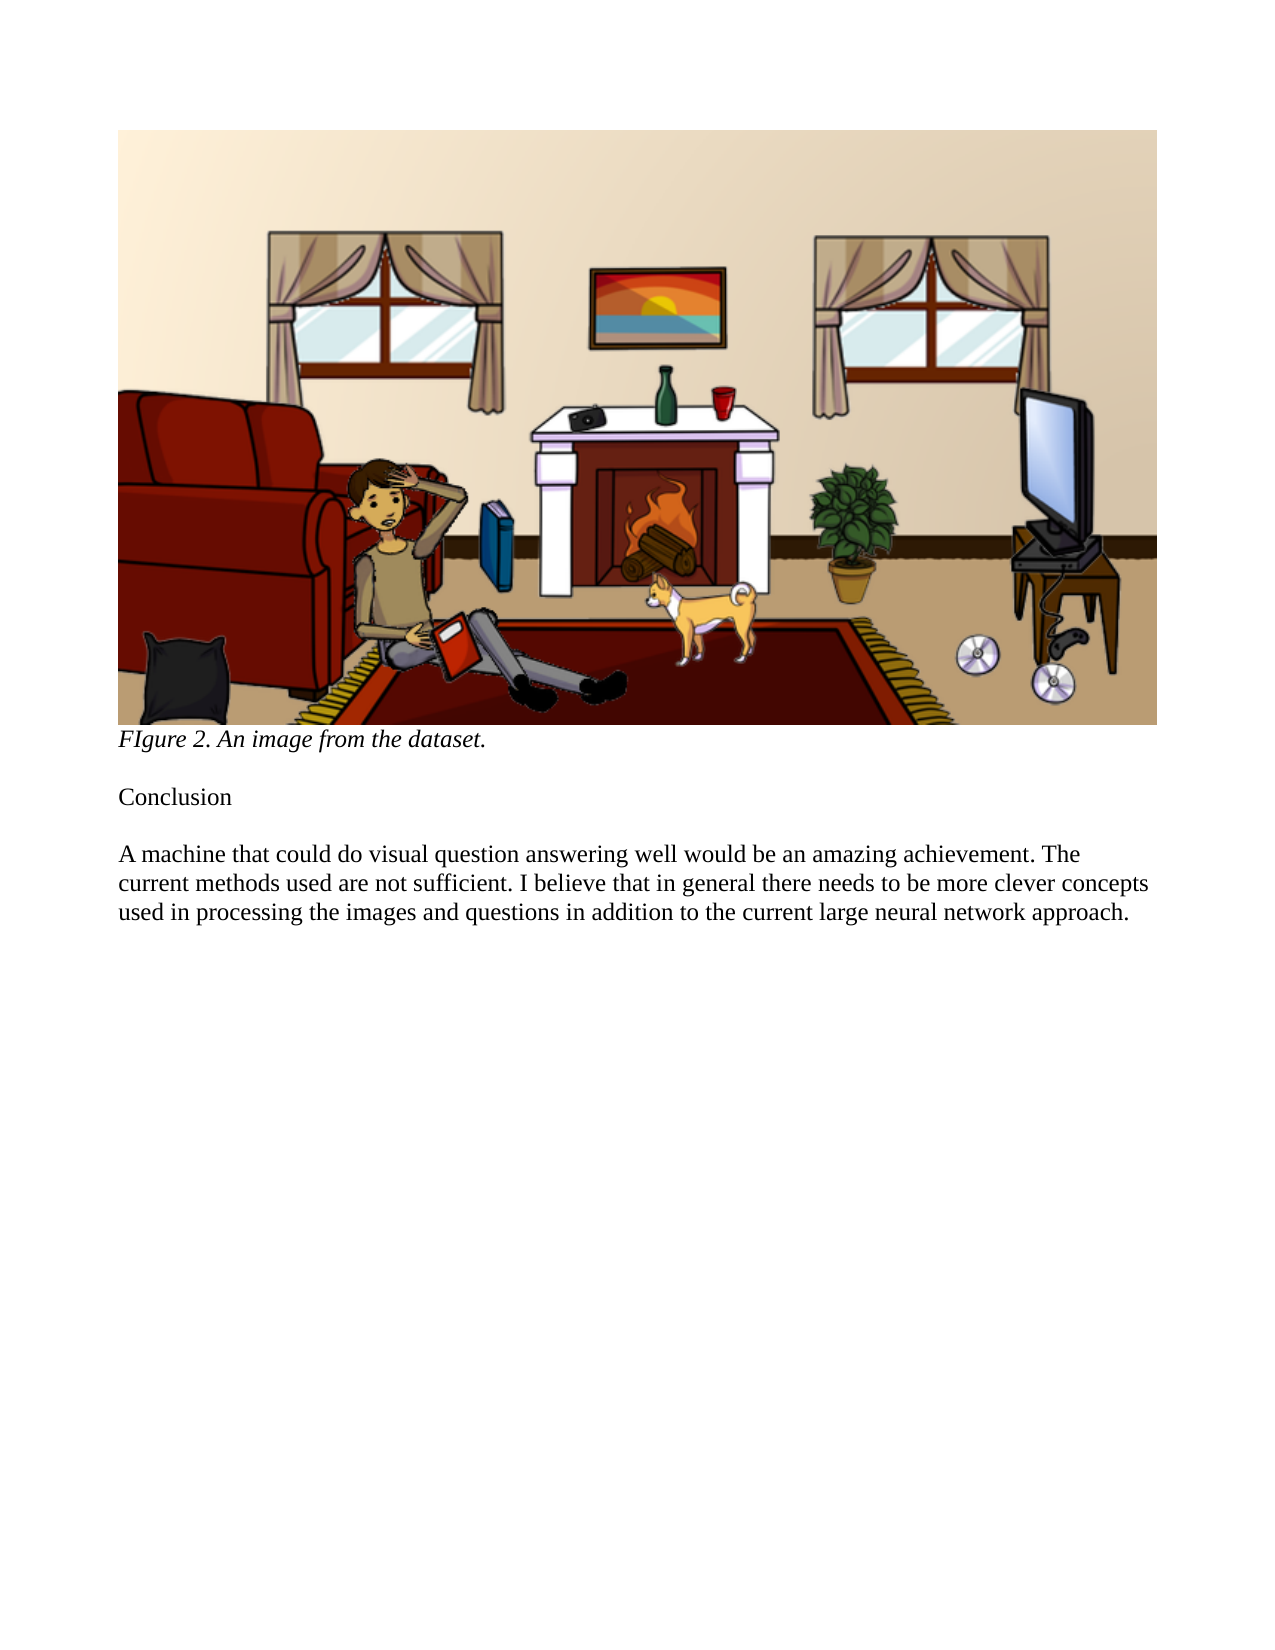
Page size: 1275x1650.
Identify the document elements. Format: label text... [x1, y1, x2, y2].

text A machine that could do visual question answering well would be an amazing achievement. The current methods used are not sufficient. I believe that in general there needs to be more clever concepts used in processing the images and questions in addition to the current large neural network approach. [118, 839, 1157, 925]
text Conclusion [118, 782, 1157, 810]
text FIgure 2. An image from the dataset. [118, 725, 1157, 753]
picture [118, 130, 1157, 725]
